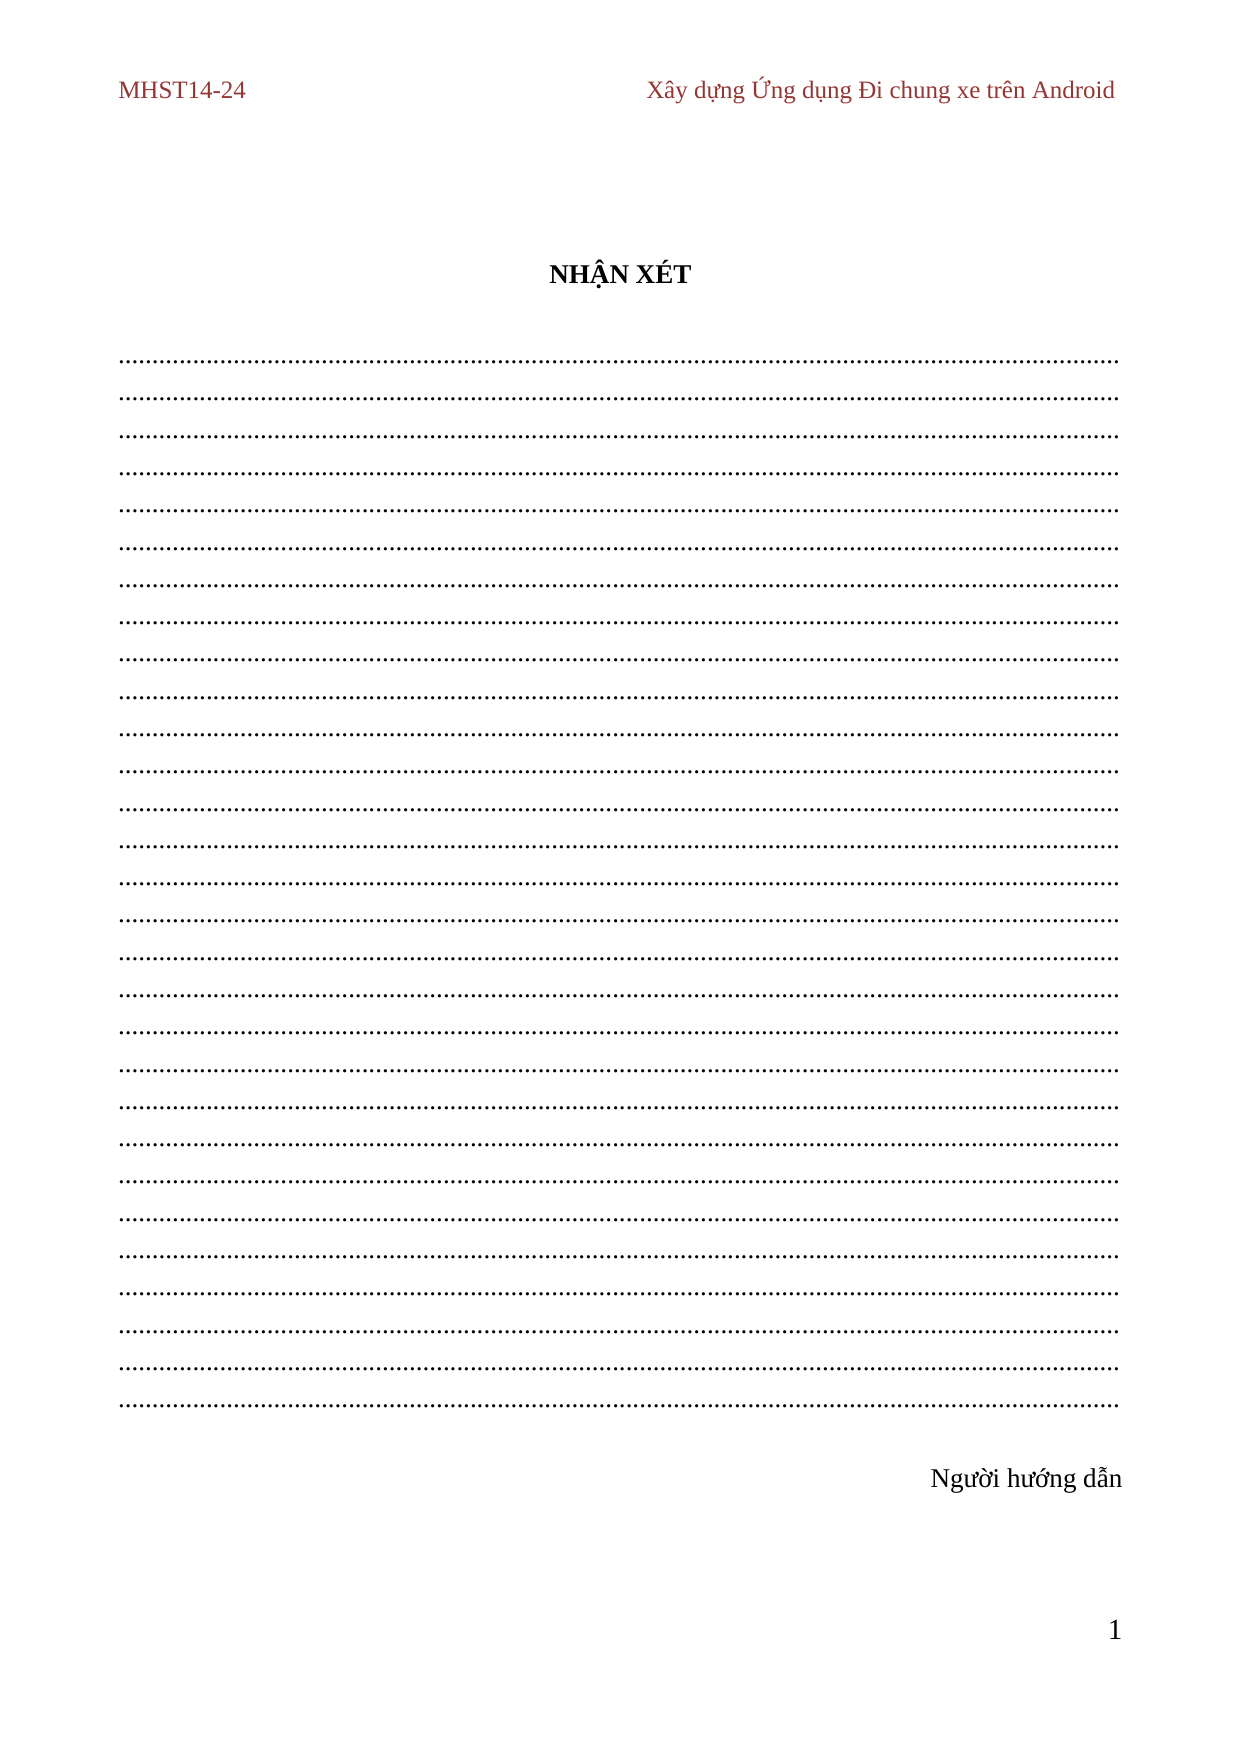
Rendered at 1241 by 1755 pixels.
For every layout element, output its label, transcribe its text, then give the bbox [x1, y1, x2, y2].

text Người hướng dẫn [118, 1462, 1122, 1493]
text NHẬN XÉT [118, 258, 1122, 289]
